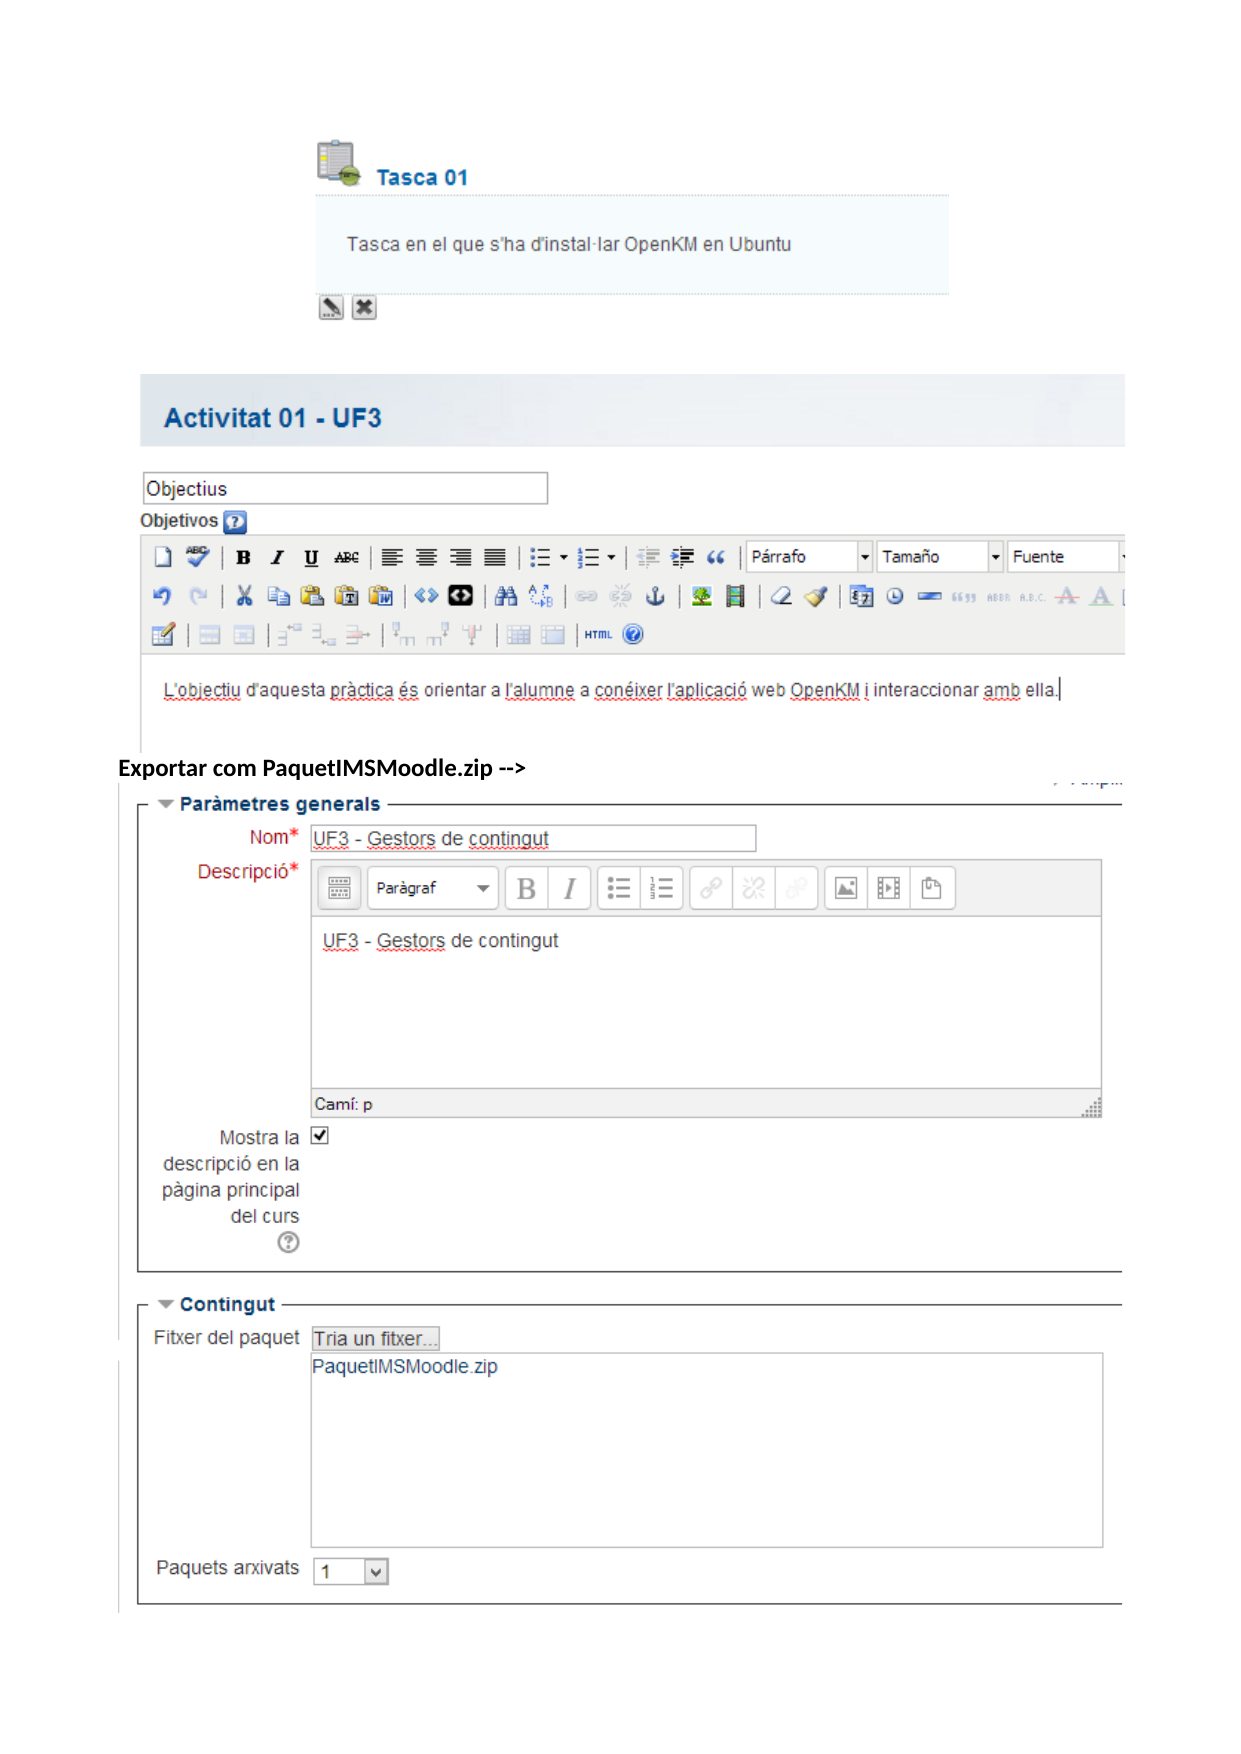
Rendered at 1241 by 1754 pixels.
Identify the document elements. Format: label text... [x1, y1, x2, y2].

picture [118, 783, 1123, 1613]
picture [121, 118, 1126, 753]
text Exportar com PaquetIMSMoodle.zip --> [118, 362, 1122, 783]
